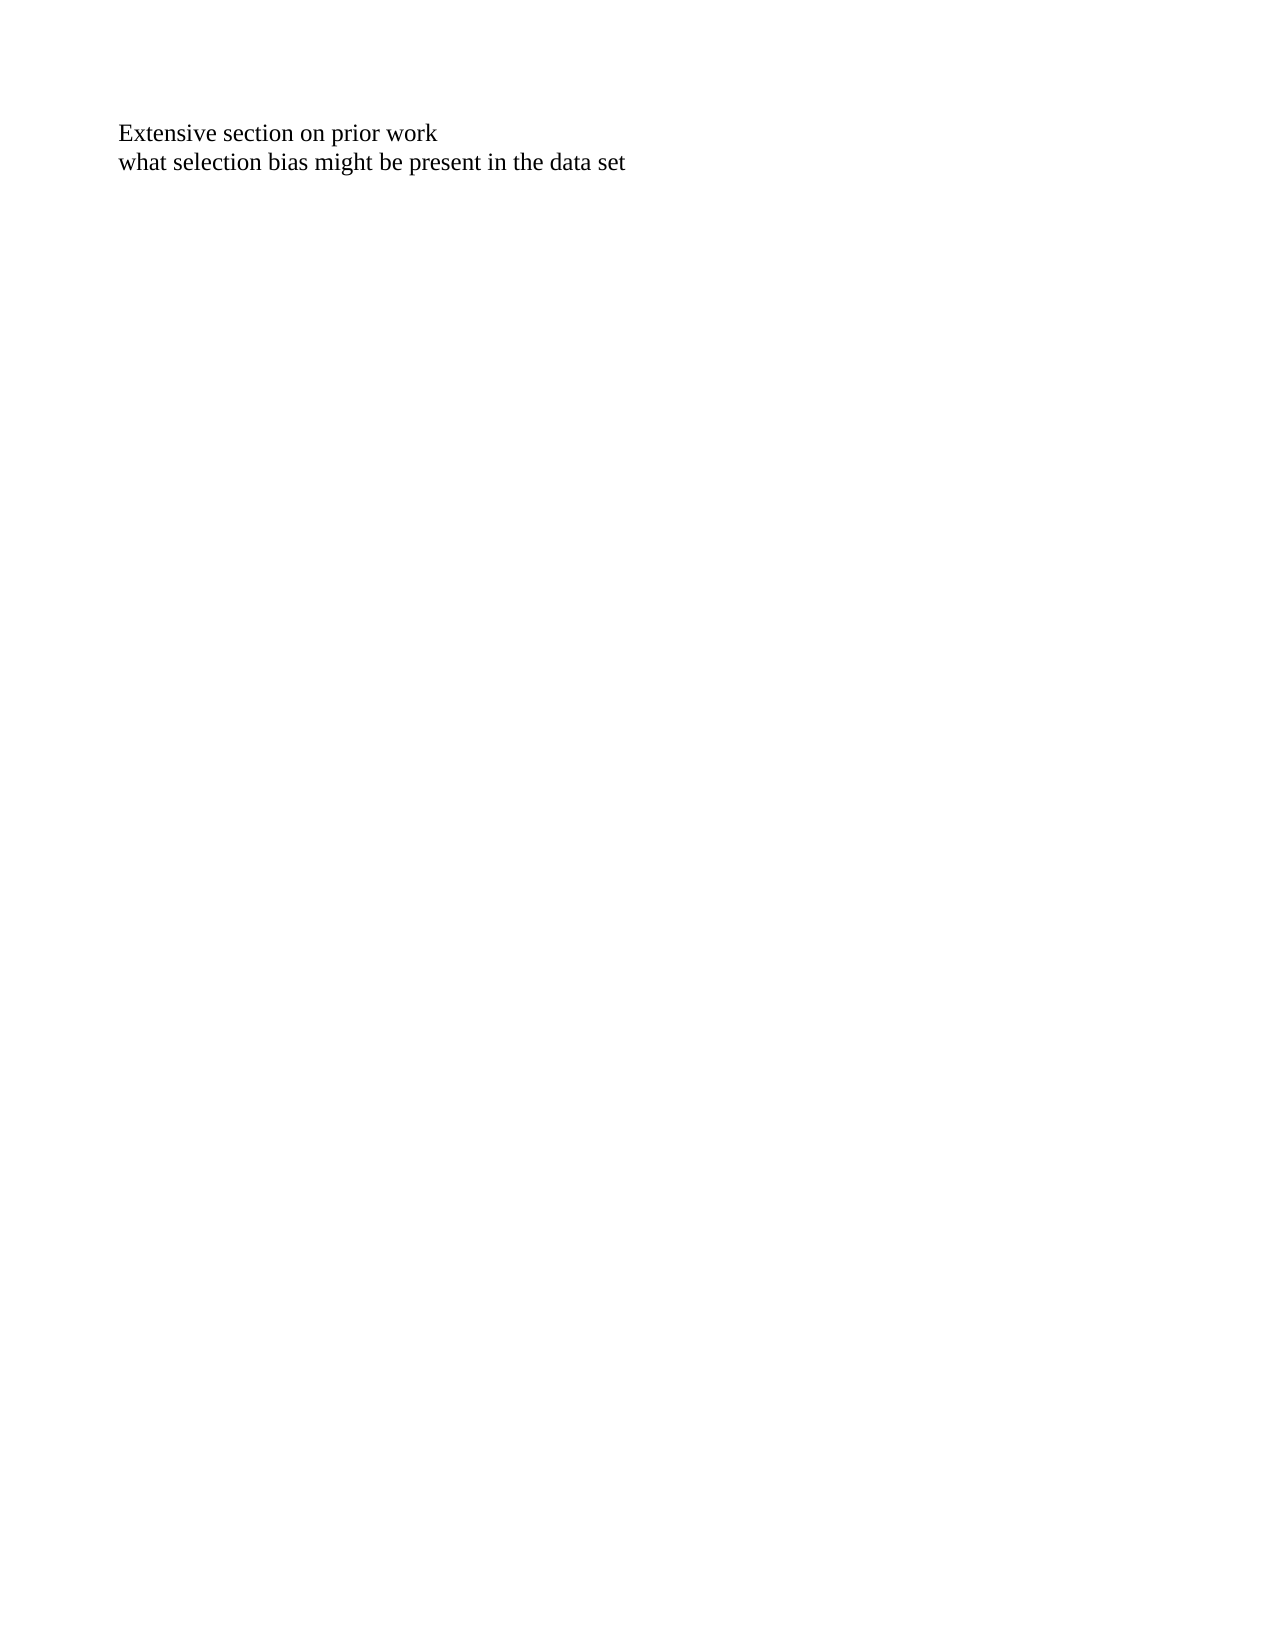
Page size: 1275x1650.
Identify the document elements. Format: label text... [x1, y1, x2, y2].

text Extensive section on prior work [118, 118, 1157, 147]
text what selection bias might be present in the data set [118, 147, 1157, 176]
